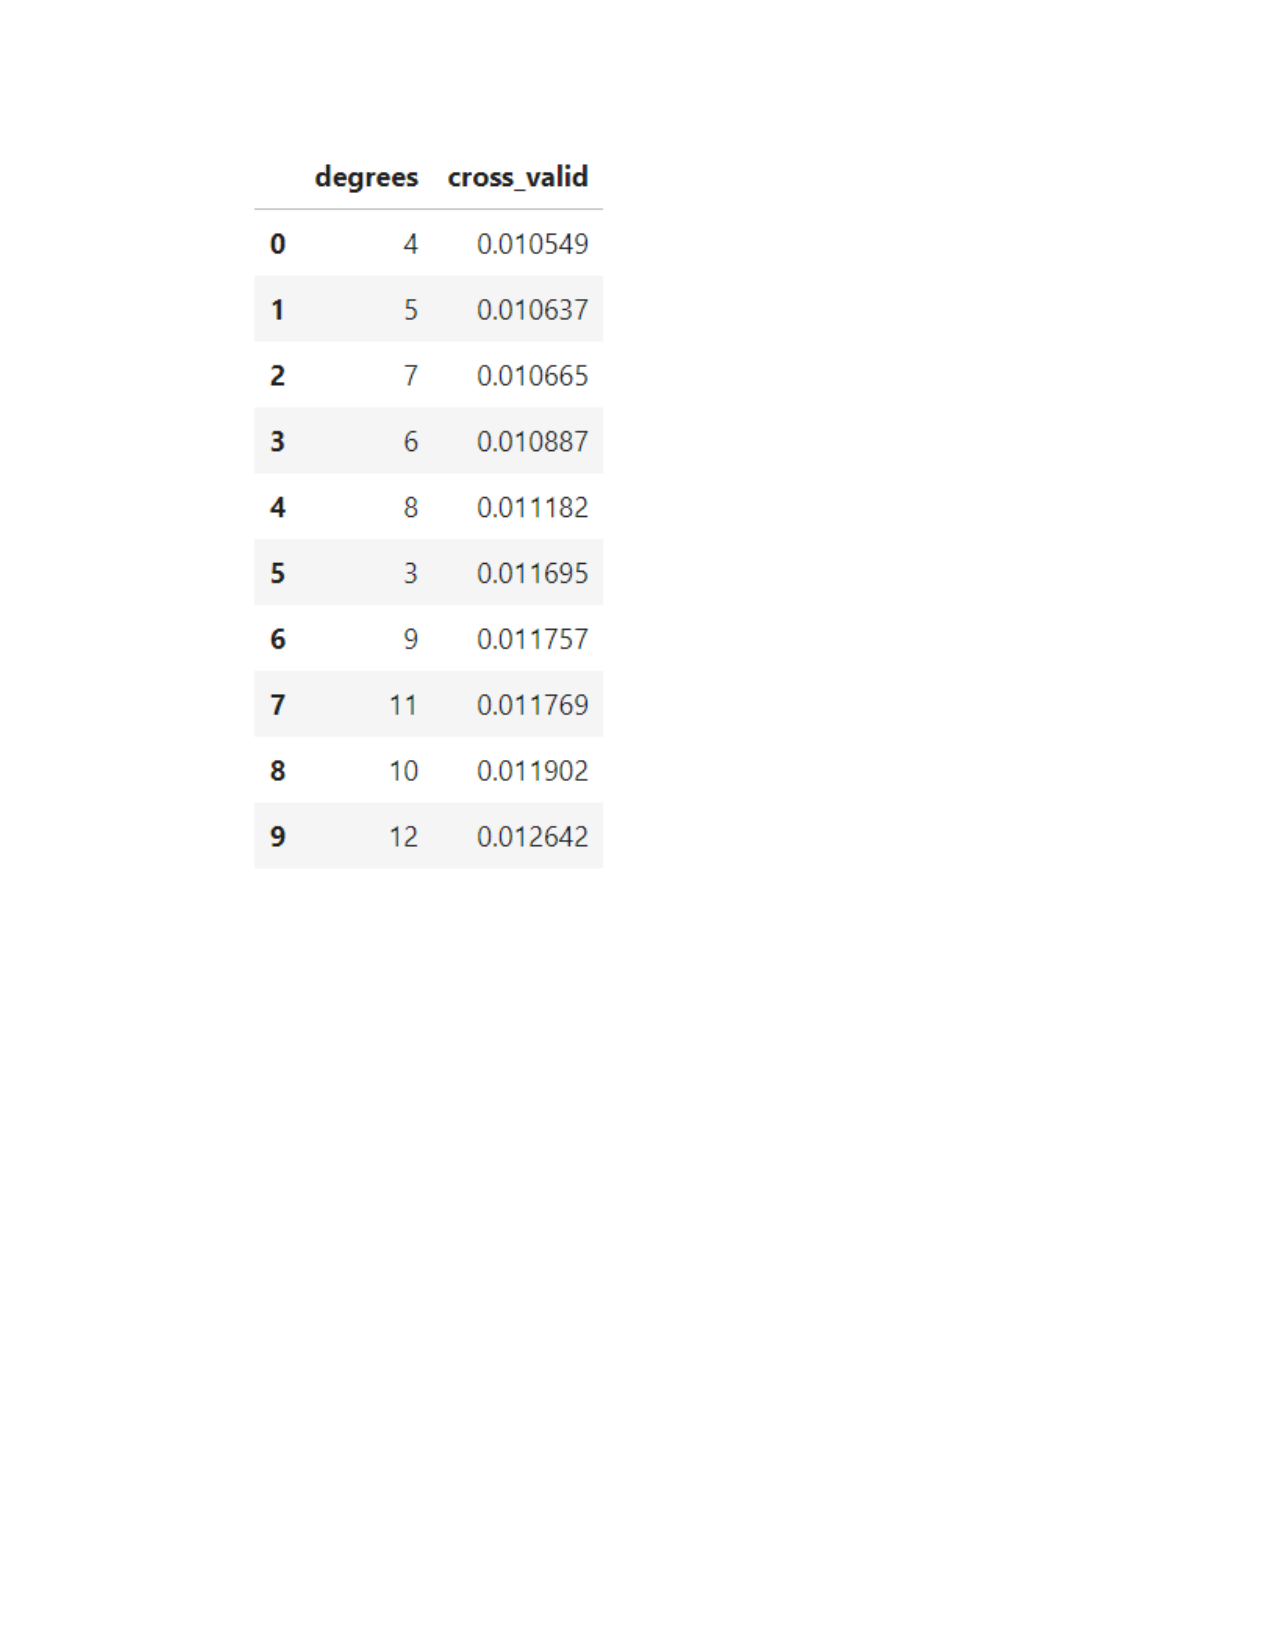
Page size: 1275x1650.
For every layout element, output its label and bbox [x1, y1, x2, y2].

picture [250, 150, 644, 886]
